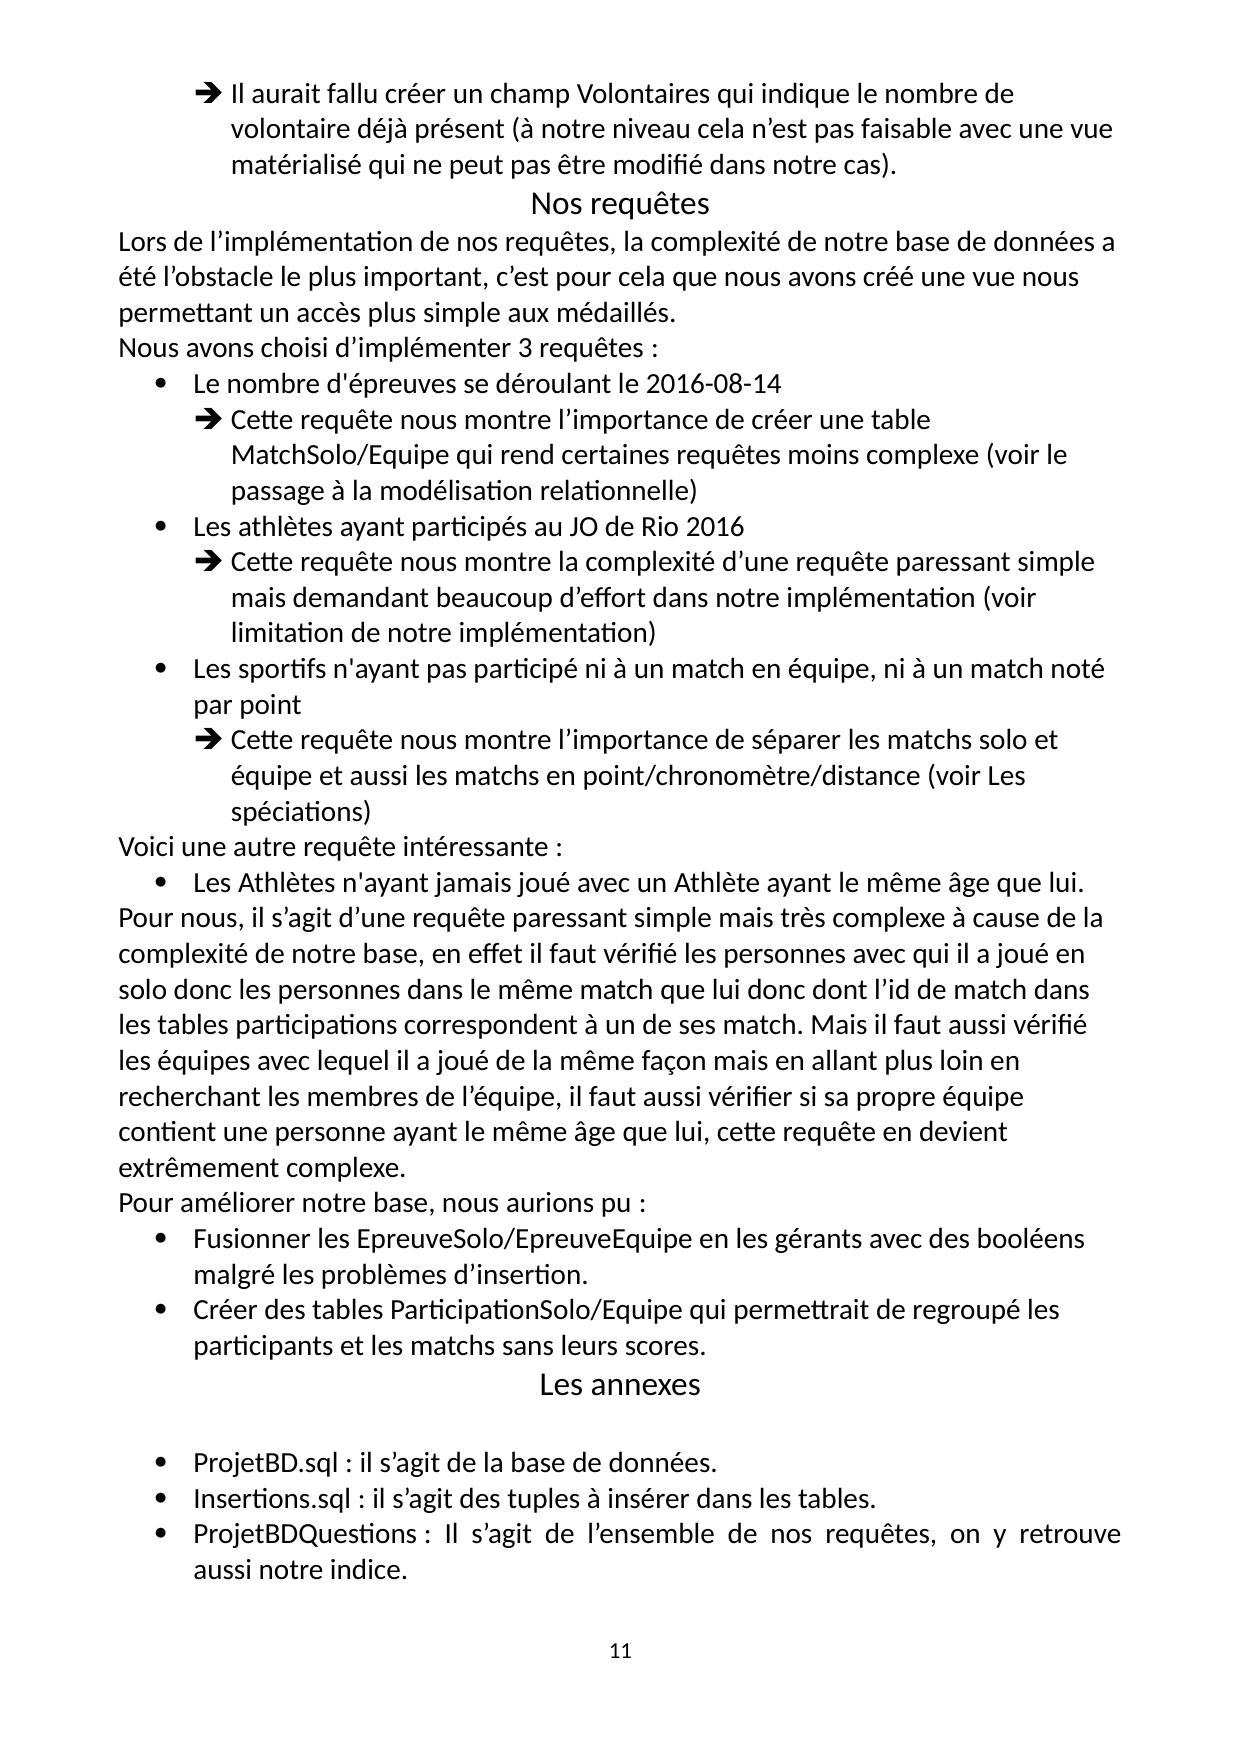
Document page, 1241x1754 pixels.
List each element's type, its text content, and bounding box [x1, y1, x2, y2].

text Pour améliorer notre base, nous aurions pu : [118, 1184, 1122, 1220]
list Il aurait fallu créer un champ Volontaires qui indique le nombre de volontaire déjà présent (à notre niveau cela n’est pas faisable avec une vue matérialisé qui ne peut pas être modifié dans notre cas). [193, 75, 1122, 182]
list ProjetBDQuestions : Il s’agit de l’ensemble de nos requêtes, on y retrouve aussi notre indice. [156, 1515, 1122, 1587]
text Nos requêtes [118, 182, 1122, 223]
list Cette requête nous montre la complexité d’une requête paressant simple mais demandant beaucoup d’effort dans notre implémentation (voir limitation de notre implémentation) [193, 543, 1122, 650]
list Les Athlètes n'ayant jamais joué avec un Athlète ayant le même âge que lui. [156, 864, 1122, 899]
list Insertions.sql : il s’agit des tuples à insérer dans les tables. [156, 1480, 1122, 1515]
list Le nombre d'épreuves se déroulant le 2016-08-14 [156, 365, 1122, 401]
text Nous avons choisi d’implémenter 3 requêtes : [118, 329, 1122, 365]
list Les sportifs n'ayant pas participé ni à un match en équipe, ni à un match noté par point [156, 650, 1122, 721]
list Cette requête nous montre l’importance de créer une table MatchSolo/Equipe qui rend certaines requêtes moins complexe (voir le passage à la modélisation relationnelle) [193, 401, 1122, 508]
list Créer des tables ParticipationSolo/Equipe qui permettrait de regroupé les participants et les matchs sans leurs scores. [156, 1291, 1122, 1363]
list ProjetBD.sql : il s’agit de la base de données. [156, 1444, 1122, 1480]
text Les annexes [118, 1363, 1122, 1403]
text Voici une autre requête intéressante : [118, 828, 1122, 864]
list Cette requête nous montre l’importance de séparer les matchs solo et équipe et aussi les matchs en point/chronomètre/distance (voir Les spéciations) [193, 721, 1122, 828]
list Les athlètes ayant participés au JO de Rio 2016 [156, 508, 1122, 543]
list Fusionner les EpreuveSolo/EpreuveEquipe en les gérants avec des booléens malgré les problèmes d’insertion. [156, 1220, 1122, 1291]
text Pour nous, il s’agit d’une requête paressant simple mais très complexe à cause de la complexité de notre base, en effet il faut vérifié les personnes avec qui il a joué en solo donc les personnes dans le même match que lui donc dont l’id de match dans les tables participations correspondent à un de ses match. Mais il faut aussi vérifié les équipes avec lequel il a joué de la même façon mais en allant plus loin en recherchant les membres de l’équipe, il faut aussi vérifier si sa propre équipe contient une personne ayant le même âge que lui, cette requête en devient extrêmement complexe. [118, 899, 1122, 1184]
text Lors de l’implémentation de nos requêtes, la complexité de notre base de données a été l’obstacle le plus important, c’est pour cela que nous avons créé une vue nous permettant un accès plus simple aux médaillés. [118, 223, 1122, 329]
